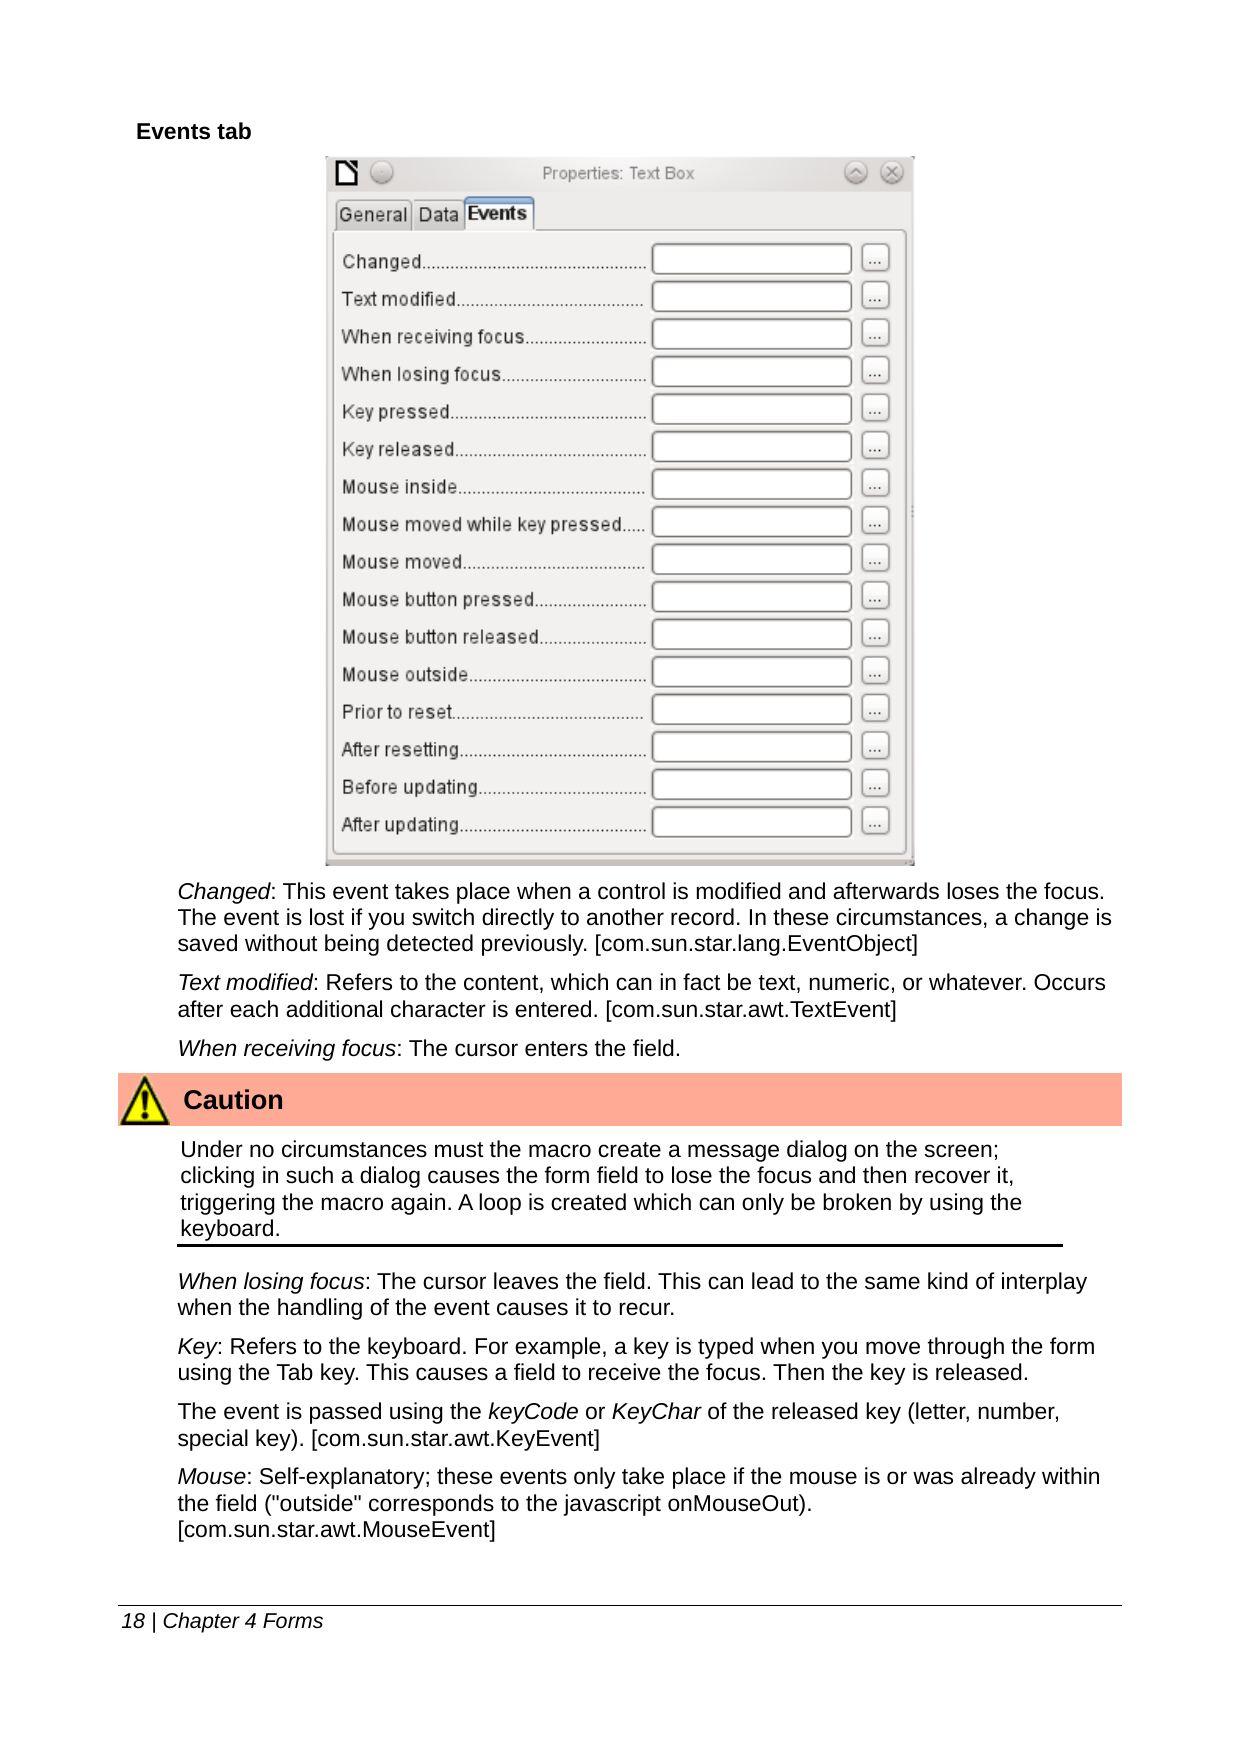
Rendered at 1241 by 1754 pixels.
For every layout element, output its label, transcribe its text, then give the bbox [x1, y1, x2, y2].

text Events tab [136, 118, 1122, 144]
subtitle Caution [118, 1073, 1122, 1126]
text Text modified: Refers to the content, which can in fact be text, numeric, or whatever. Occurs after each additional character is entered. [com.sun.star.awt.TextEvent] [177, 969, 1122, 1022]
text Mouse: Self-explanatory; these events only take place if the mouse is or was already within the field ("outside" corresponds to the javascript onMouseOut). [com.sun.star.awt.MouseEvent] [177, 1463, 1122, 1542]
picture [119, 1074, 170, 1125]
text When losing focus: The cursor leaves the field. This can lead to the same kind of interplay when the handling of the event causes it to recur. [177, 1268, 1122, 1320]
text Changed: This event takes place when a control is modified and afterwards loses the focus. The event is lost if you switch directly to another record. In these circumstances, a change is saved without being detected previously. [com.sun.star.lang.EventObject] [177, 878, 1122, 957]
picture [325, 156, 915, 866]
text When receiving focus: The cursor enters the field. [177, 1034, 1122, 1061]
text The event is passed using the keyCode or KeyChar of the released key (letter, number, special key). [com.sun.star.awt.KeyEvent] [177, 1398, 1122, 1451]
text Key: Refers to the keyboard. For example, a key is typed when you move through the form using the Tab key. This causes a field to receive the focus. Then the key is released. [177, 1333, 1122, 1386]
text Under no circumstances must the macro create a message dialog on the screen; clicking in such a dialog causes the form field to lose the focus and then recover it, triggering the macro again. A loop is created which can only be broken by using the keyboard. [177, 1133, 1063, 1244]
